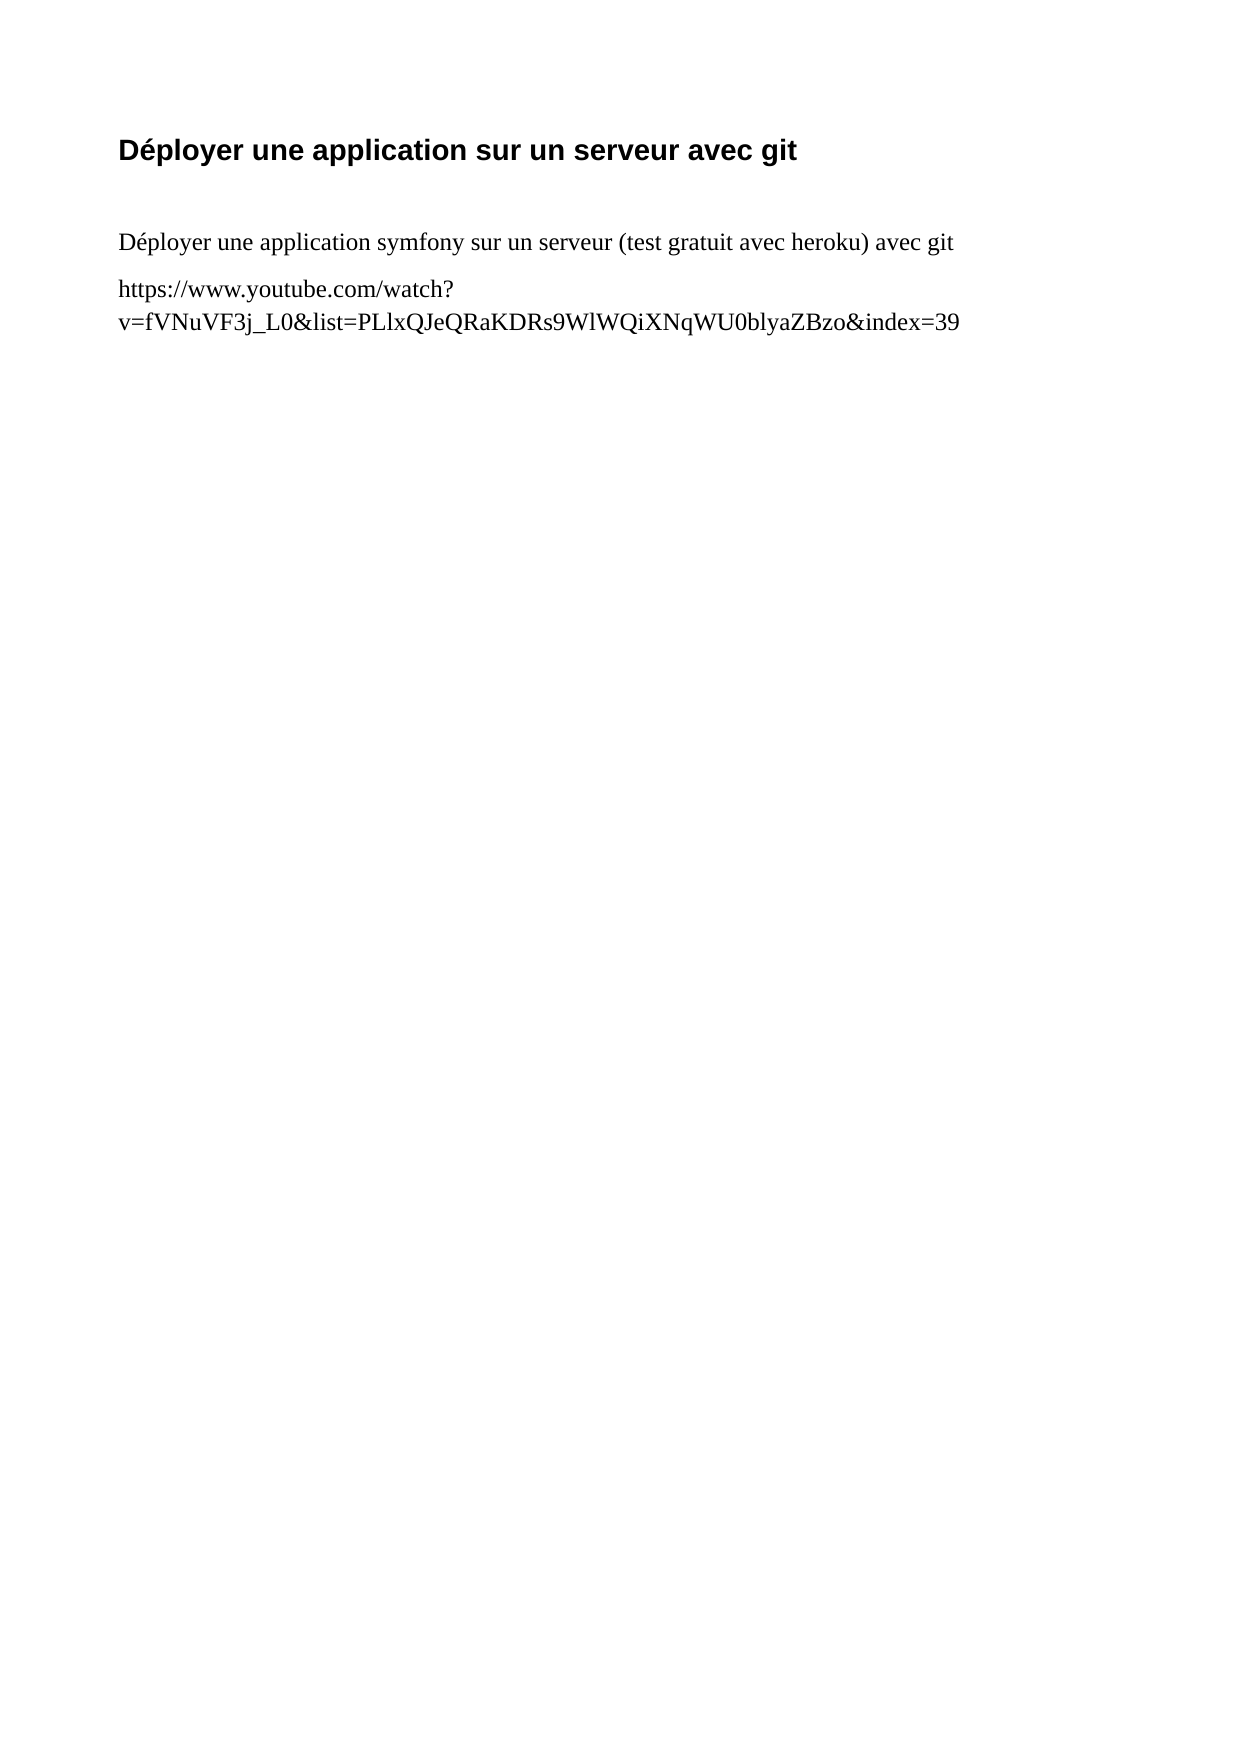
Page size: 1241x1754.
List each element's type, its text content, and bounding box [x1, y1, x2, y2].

text Déployer une application symfony sur un serveur (test gratuit avec heroku) avec git [118, 227, 1122, 255]
text https://www.youtube.com/watch?v=fVNuVF3j_L0&list=PLlxQJeQRaKDRs9WlWQiXNqWU0blyaZBzo&index=39 [118, 274, 1122, 336]
subtitle Déployer une application sur un serveur avec git [118, 133, 1122, 166]
